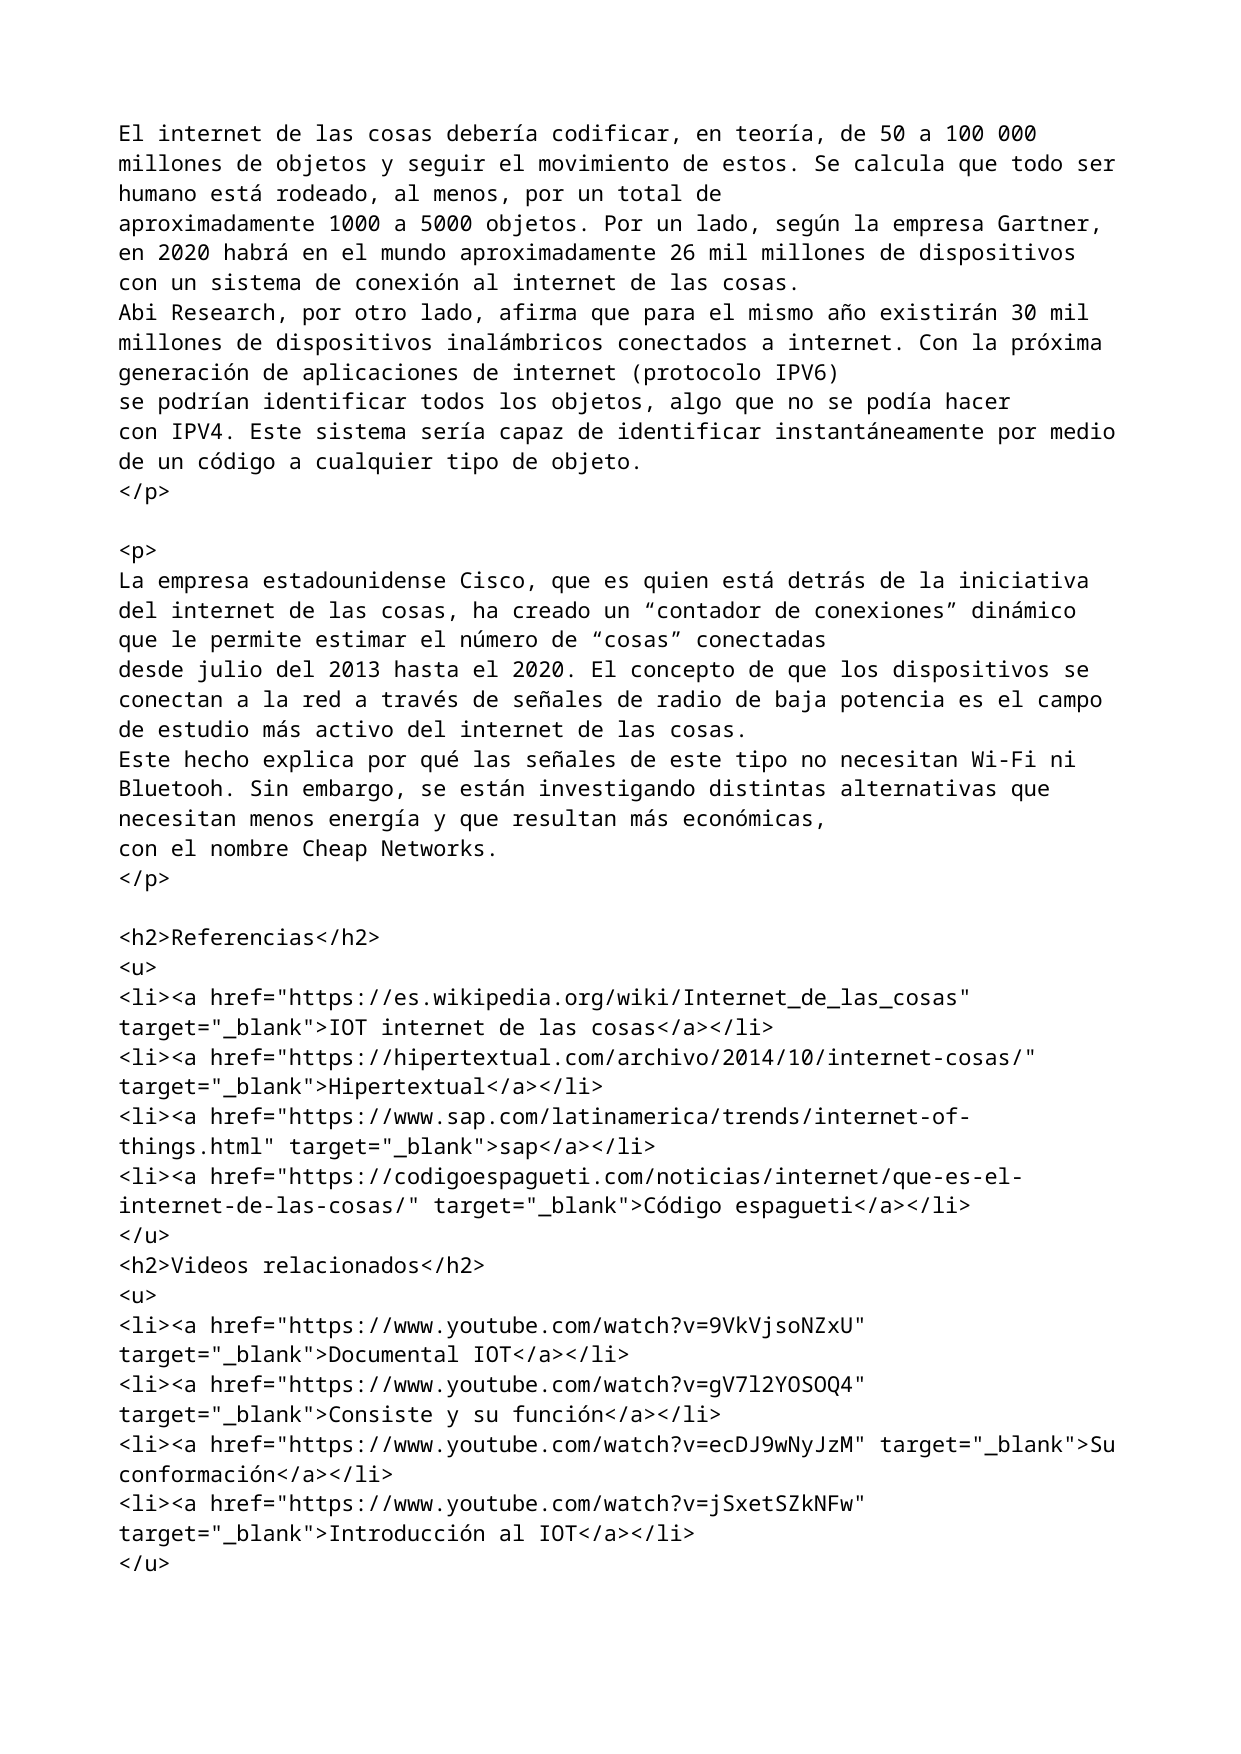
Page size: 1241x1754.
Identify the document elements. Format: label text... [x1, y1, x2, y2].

text <h2>Videos relacionados</h2> [118, 1250, 1122, 1280]
text El internet de las cosas debería codificar, en teoría, de 50 a 100 000 millones de objetos y seguir el movimiento de estos. Se calcula que todo ser humano está rodeado, al menos, por un total de [118, 118, 1122, 207]
text se podrían identificar todos los objetos, algo que no se podía hacer con IPV4. Este sistema sería capaz de identificar instantáneamente por medio de un código a cualquier tipo de objeto. [118, 386, 1122, 476]
text aproximadamente 1000 a 5000 objetos. Por un lado, según la empresa Gartner, en 2020 habrá en el mundo aproximadamente 26 mil millones de dispositivos con un sistema de conexión al internet de las cosas. [118, 207, 1122, 297]
text Este hecho explica por qué las señales de este tipo no necesitan Wi-Fi ni Bluetooh. Sin embargo, se están investigando distintas alternativas que necesitan menos energía y que resultan más económicas, [118, 744, 1122, 833]
text </p> [118, 863, 1122, 893]
text </u> [118, 1220, 1122, 1250]
text <li><a href="https://www.youtube.com/watch?v=9VkVjsoNZxU" target="_blank">Documental IOT</a></li> [118, 1309, 1122, 1369]
text </u> [118, 1548, 1122, 1578]
text Abi Research, por otro lado, afirma que para el mismo año existirán 30 mil millones de dispositivos inalámbricos conectados a internet. Con la próxima generación de aplicaciones de internet (protocolo IPV6) [118, 297, 1122, 386]
text La empresa estadounidense Cisco, que es quien está detrás de la iniciativa del internet de las cosas, ha creado un “contador de conexiones” dinámico que le permite estimar el número de “cosas” conectadas [118, 565, 1122, 654]
text desde julio del 2013 hasta el 2020. El concepto de que los dispositivos se conectan a la red a través de señales de radio de baja potencia es el campo de estudio más activo del internet de las cosas. [118, 654, 1122, 744]
text <li><a href="https://www.sap.com/latinamerica/trends/internet-of-things.html" target="_blank">sap</a></li> [118, 1101, 1122, 1161]
text <li><a href="https://hipertextual.com/archivo/2014/10/internet-cosas/" target="_blank">Hipertextual</a></li> [118, 1041, 1122, 1101]
text </p> [118, 476, 1122, 505]
text con el nombre Cheap Networks. [118, 833, 1122, 863]
text <li><a href="https://es.wikipedia.org/wiki/Internet_de_las_cosas" target="_blank">IOT internet de las cosas</a></li> [118, 982, 1122, 1041]
text <u> [118, 1280, 1122, 1309]
text <li><a href="https://www.youtube.com/watch?v=jSxetSZkNFw" target="_blank">Introducción al IOT</a></li> [118, 1488, 1122, 1548]
text <li><a href="https://www.youtube.com/watch?v=ecDJ9wNyJzM" target="_blank">Su conformación</a></li> [118, 1429, 1122, 1488]
text <u> [118, 952, 1122, 982]
text <p> [118, 535, 1122, 565]
text <li><a href="https://codigoespagueti.com/noticias/internet/que-es-el-internet-de-las-cosas/" target="_blank">Código espagueti</a></li> [118, 1161, 1122, 1220]
text <li><a href="https://www.youtube.com/watch?v=gV7l2YOSOQ4" target="_blank">Consiste y su función</a></li> [118, 1369, 1122, 1429]
text <h2>Referencias</h2> [118, 922, 1122, 952]
